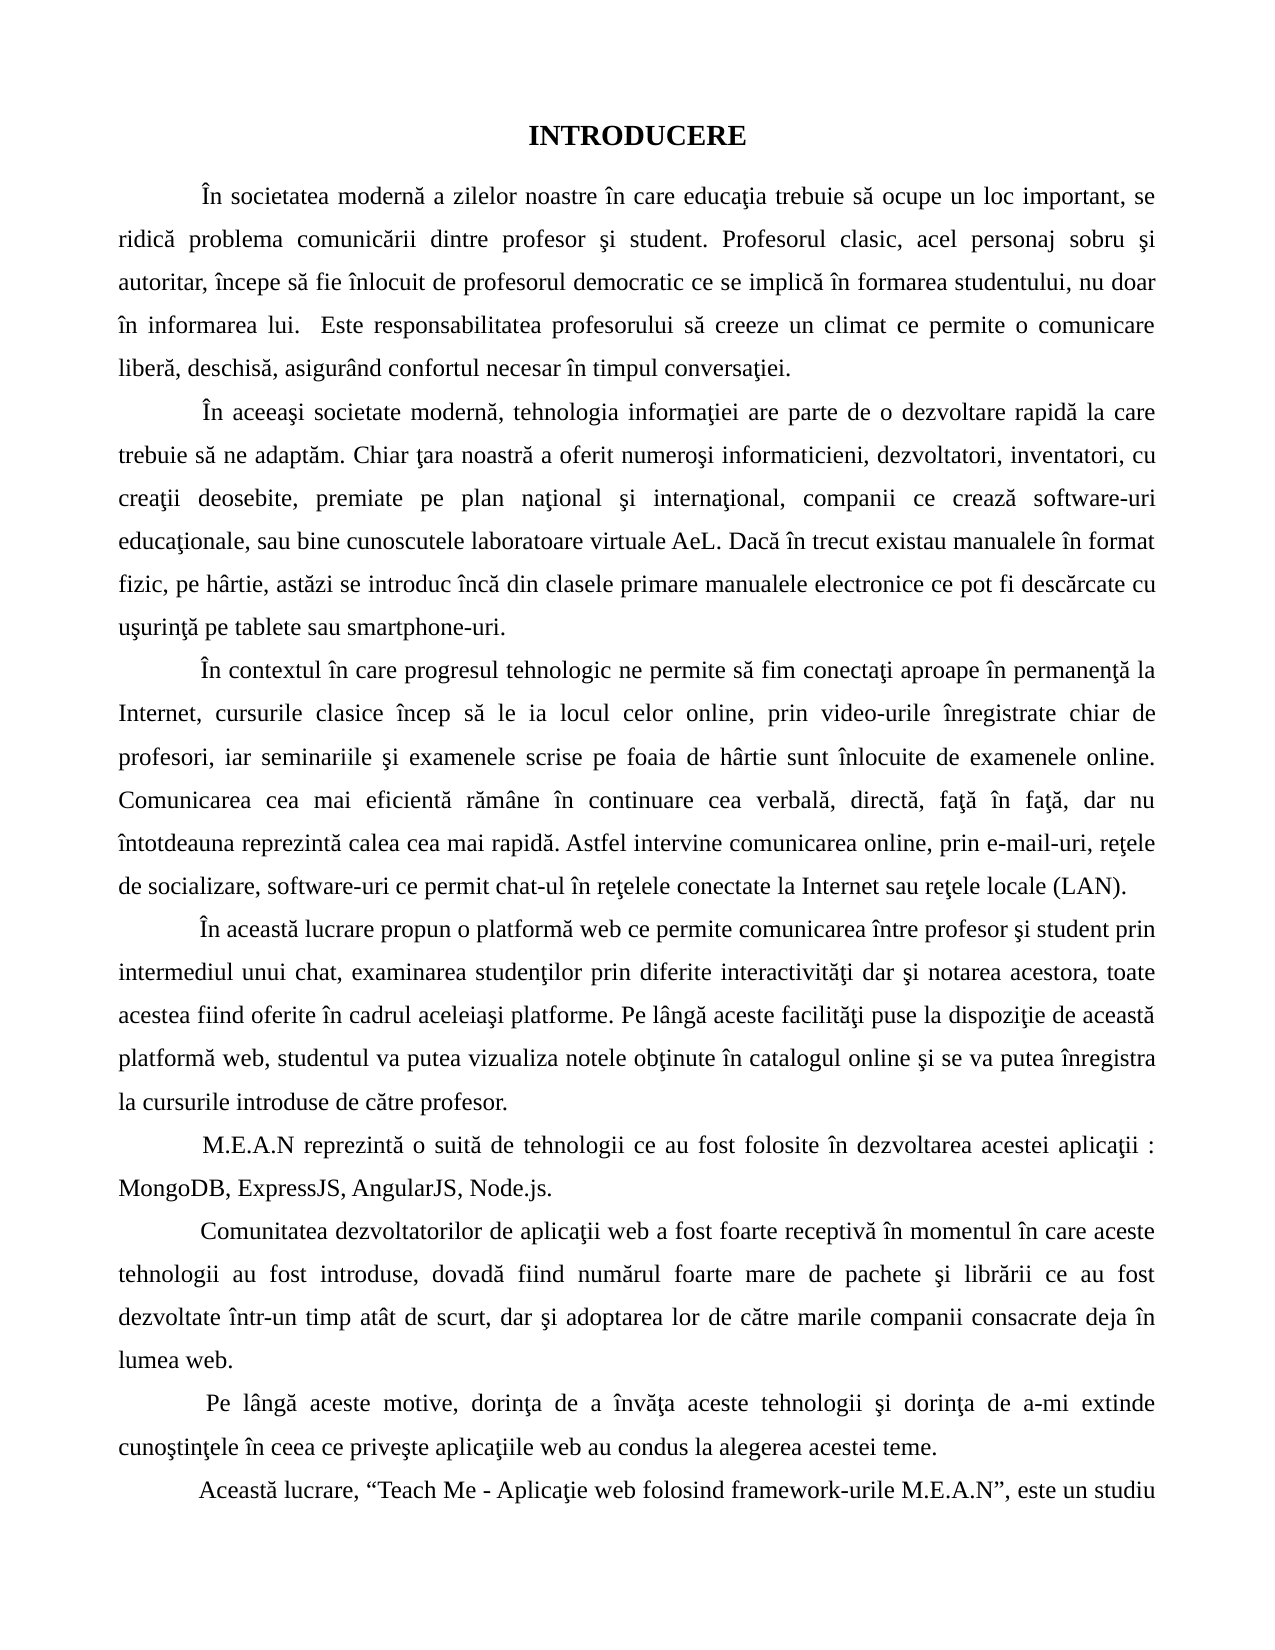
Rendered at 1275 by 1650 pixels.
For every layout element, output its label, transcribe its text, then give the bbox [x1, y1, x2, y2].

text Pe lângă aceste motive, dorinţa de a învăţa aceste tehnologii şi dorinţa de a-mi extinde cunoştinţele în ceea ce priveşte aplicaţiile web au condus la alegerea acestei teme. [118, 1388, 1157, 1460]
text În această lucrare propun o platformă web ce permite comunicarea între profesor şi student prin intermediul unui chat, examinarea studenţilor prin diferite interactivităţi dar şi notarea acestora, toate acestea fiind oferite în cadrul aceleiaşi platforme. Pe lângă aceste facilităţi puse la dispoziţie de această platformă web, studentul va putea vizualiza notele obţinute în catalogul online şi se va putea înregistra la cursurile introduse de către profesor. [118, 914, 1157, 1115]
text M.E.A.N reprezintă o suită de tehnologii ce au fost folosite în dezvoltarea acestei aplicaţii : MongoDB, ExpressJS, AngularJS, Node.js. [118, 1130, 1157, 1202]
text INTRODUCERE [118, 118, 1157, 152]
text Comunitatea dezvoltatorilor de aplicaţii web a fost foarte receptivă în momentul în care aceste tehnologii au fost introduse, dovadă fiind numărul foarte mare de pachete şi librării ce au fost dezvoltate într-un timp atât de scurt, dar şi adoptarea lor de către marile companii consacrate deja în lumea web. [118, 1216, 1157, 1374]
text În societatea modernă a zilelor noastre în care educaţia trebuie să ocupe un loc important, se ridică problema comunicării dintre profesor şi student. Profesorul clasic, acel personaj sobru şi autoritar, începe să fie înlocuit de profesorul democratic ce se implică în formarea studentului, nu doar în informarea lui. Este responsabilitatea profesorului să creeze un climat ce permite o comunicare liberă, deschisă, asigurând confortul necesar în timpul conversaţiei. [118, 181, 1157, 382]
text În aceeaşi societate modernă, tehnologia informaţiei are parte de o dezvoltare rapidă la care trebuie să ne adaptăm. Chiar ţara noastră a oferit numeroşi informaticieni, dezvoltatori, inventatori, cu creaţii deosebite, premiate pe plan naţional şi internaţional, companii ce crează software-uri educaţionale, sau bine cunoscutele laboratoare virtuale AeL. Dacă în trecut existau manualele în format fizic, pe hârtie, astăzi se introduc încă din clasele primare manualele electronice ce pot fi descărcate cu uşurinţă pe tablete sau smartphone-uri. [118, 397, 1157, 641]
text În contextul în care progresul tehnologic ne permite să fim conectaţi aproape în permanenţă la Internet, cursurile clasice încep să le ia locul celor online, prin video-urile înregistrate chiar de profesori, iar seminariile şi examenele scrise pe foaia de hârtie sunt înlocuite de examenele online. Comunicarea cea mai eficientă rămâne în continuare cea verbală, directă, faţă în faţă, dar nu întotdeauna reprezintă calea cea mai rapidă. Astfel intervine comunicarea online, prin e-mail-uri, reţele de socializare, software-uri ce permit chat-ul în reţelele conectate la Internet sau reţele locale (LAN). [118, 655, 1157, 900]
text Această lucrare, “Teach Me - Aplicaţie web folosind framework-urile M.E.A.N”, este un studiu [118, 1475, 1157, 1503]
